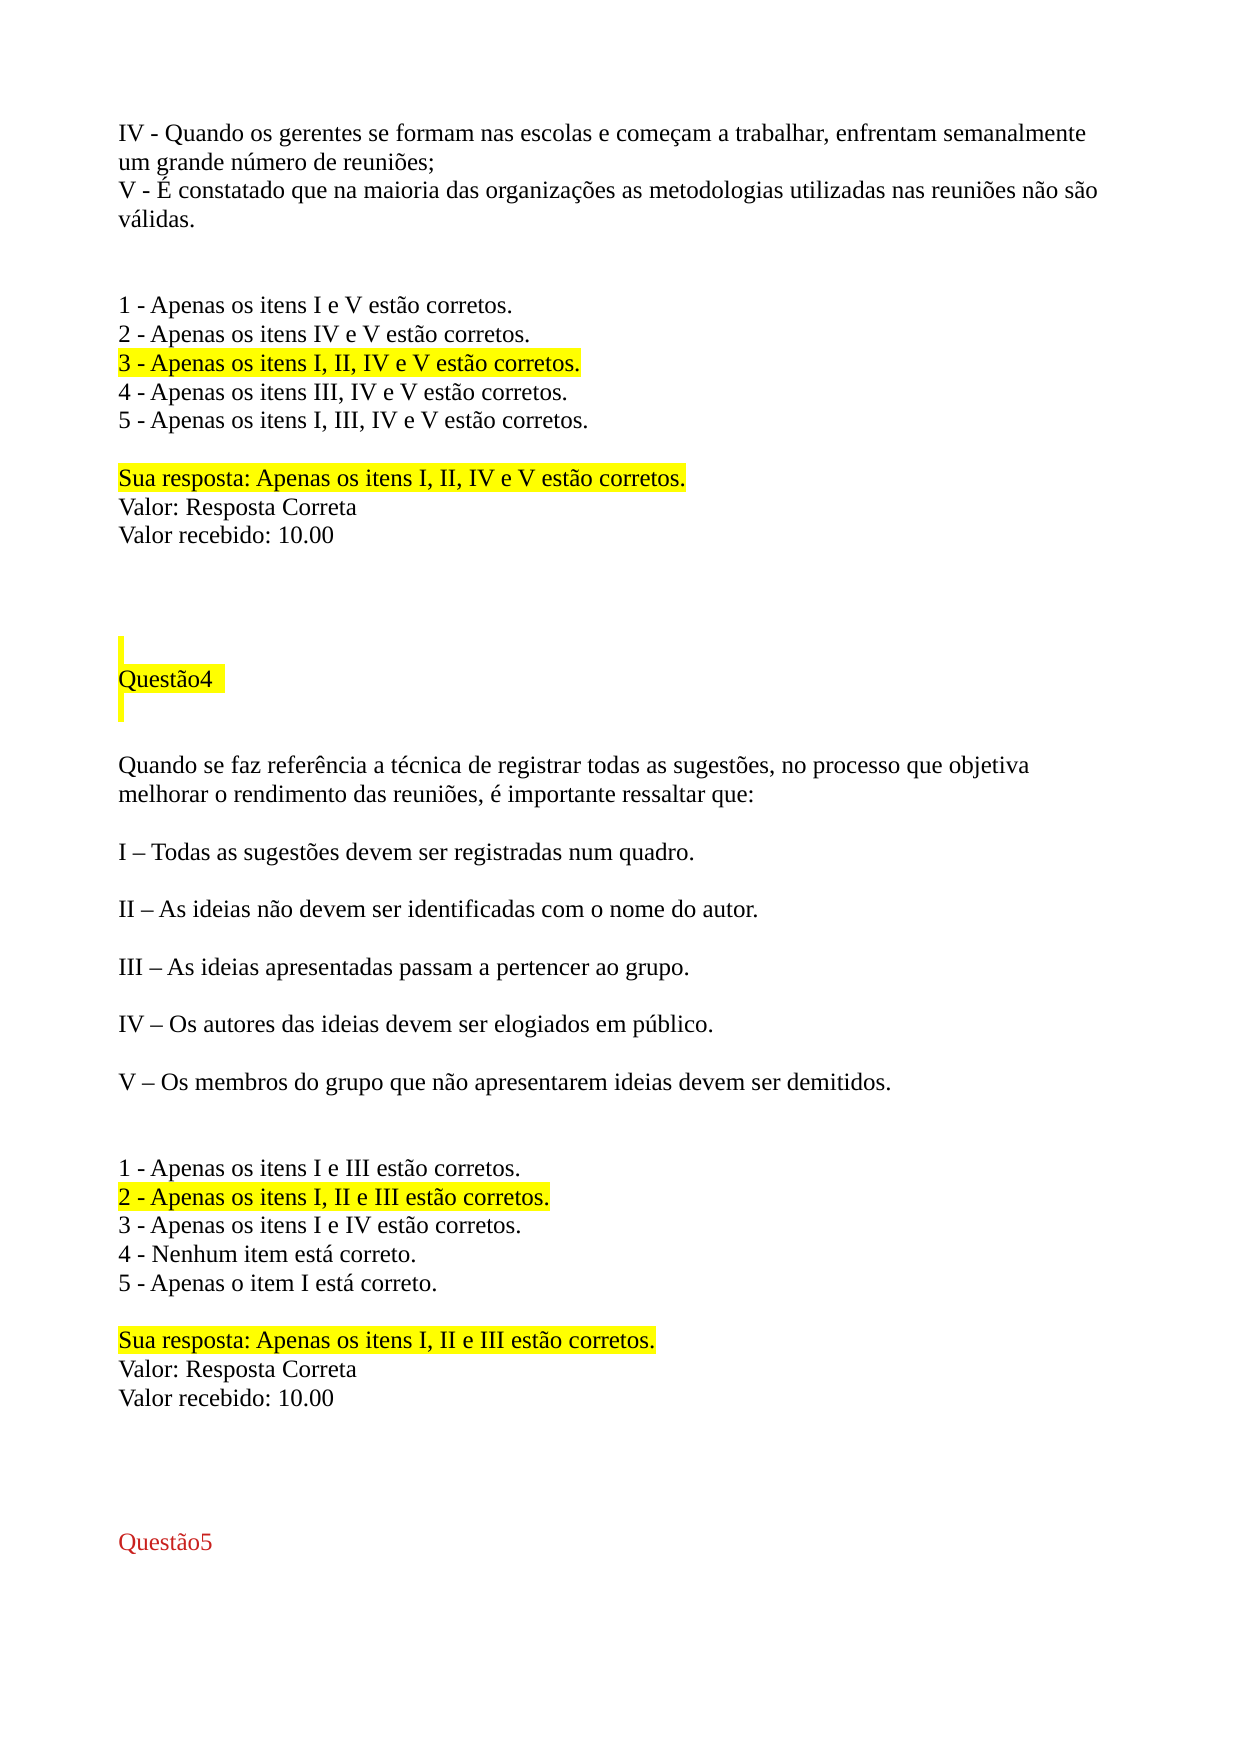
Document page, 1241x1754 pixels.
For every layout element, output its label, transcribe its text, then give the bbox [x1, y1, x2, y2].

text V - É constatado que na maioria das organizações as metodologias utilizadas nas reuniões não são válidas. [118, 176, 1122, 233]
text V – Os membros do grupo que não apresentarem ideias devem ser demitidos. [118, 1067, 1122, 1096]
text Questão5 [118, 1527, 1122, 1556]
text Quando se faz referência a técnica de registrar todas as sugestões, no processo que objetiva melhorar o rendimento das reuniões, é importante ressaltar que: [118, 751, 1122, 808]
text IV – Os autores das ideias devem ser elogiados em público. [118, 1009, 1122, 1038]
text Valor recebido: 10.00 [118, 1383, 1122, 1412]
text Sua resposta: Apenas os itens I, II, IV e V estão corretos. [118, 463, 1122, 492]
text 1 - Apenas os itens I e III estão corretos. [118, 1153, 1122, 1182]
text I – Todas as sugestões devem ser registradas num quadro. [118, 837, 1122, 866]
text Sua resposta: Apenas os itens I, II e III estão corretos. [118, 1326, 1122, 1354]
text 5 - Apenas o item I está correto. [118, 1268, 1122, 1297]
text II – As ideias não devem ser identificadas com o nome do autor. [118, 894, 1122, 923]
text 4 - Apenas os itens III, IV e V estão corretos. [118, 377, 1122, 406]
text Valor: Resposta Correta [118, 492, 1122, 521]
text 3 - Apenas os itens I e IV estão corretos. [118, 1211, 1122, 1239]
text 2 - Apenas os itens IV e V estão corretos. [118, 319, 1122, 348]
text 5 - Apenas os itens I, III, IV e V estão corretos. [118, 406, 1122, 434]
text Valor recebido: 10.00 [118, 521, 1122, 549]
text 3 - Apenas os itens I, II, IV e V estão corretos. [118, 348, 1122, 377]
text IV - Quando os gerentes se formam nas escolas e começam a trabalhar, enfrentam semanalmente um grande número de reuniões; [118, 118, 1122, 176]
text Questão4 [118, 664, 1122, 693]
text 1 - Apenas os itens I e V estão corretos. [118, 291, 1122, 319]
text III – As ideias apresentadas passam a pertencer ao grupo. [118, 952, 1122, 981]
text 2 - Apenas os itens I, II e III estão corretos. [118, 1182, 1122, 1211]
text 4 - Nenhum item está correto. [118, 1239, 1122, 1268]
text Valor: Resposta Correta [118, 1354, 1122, 1383]
